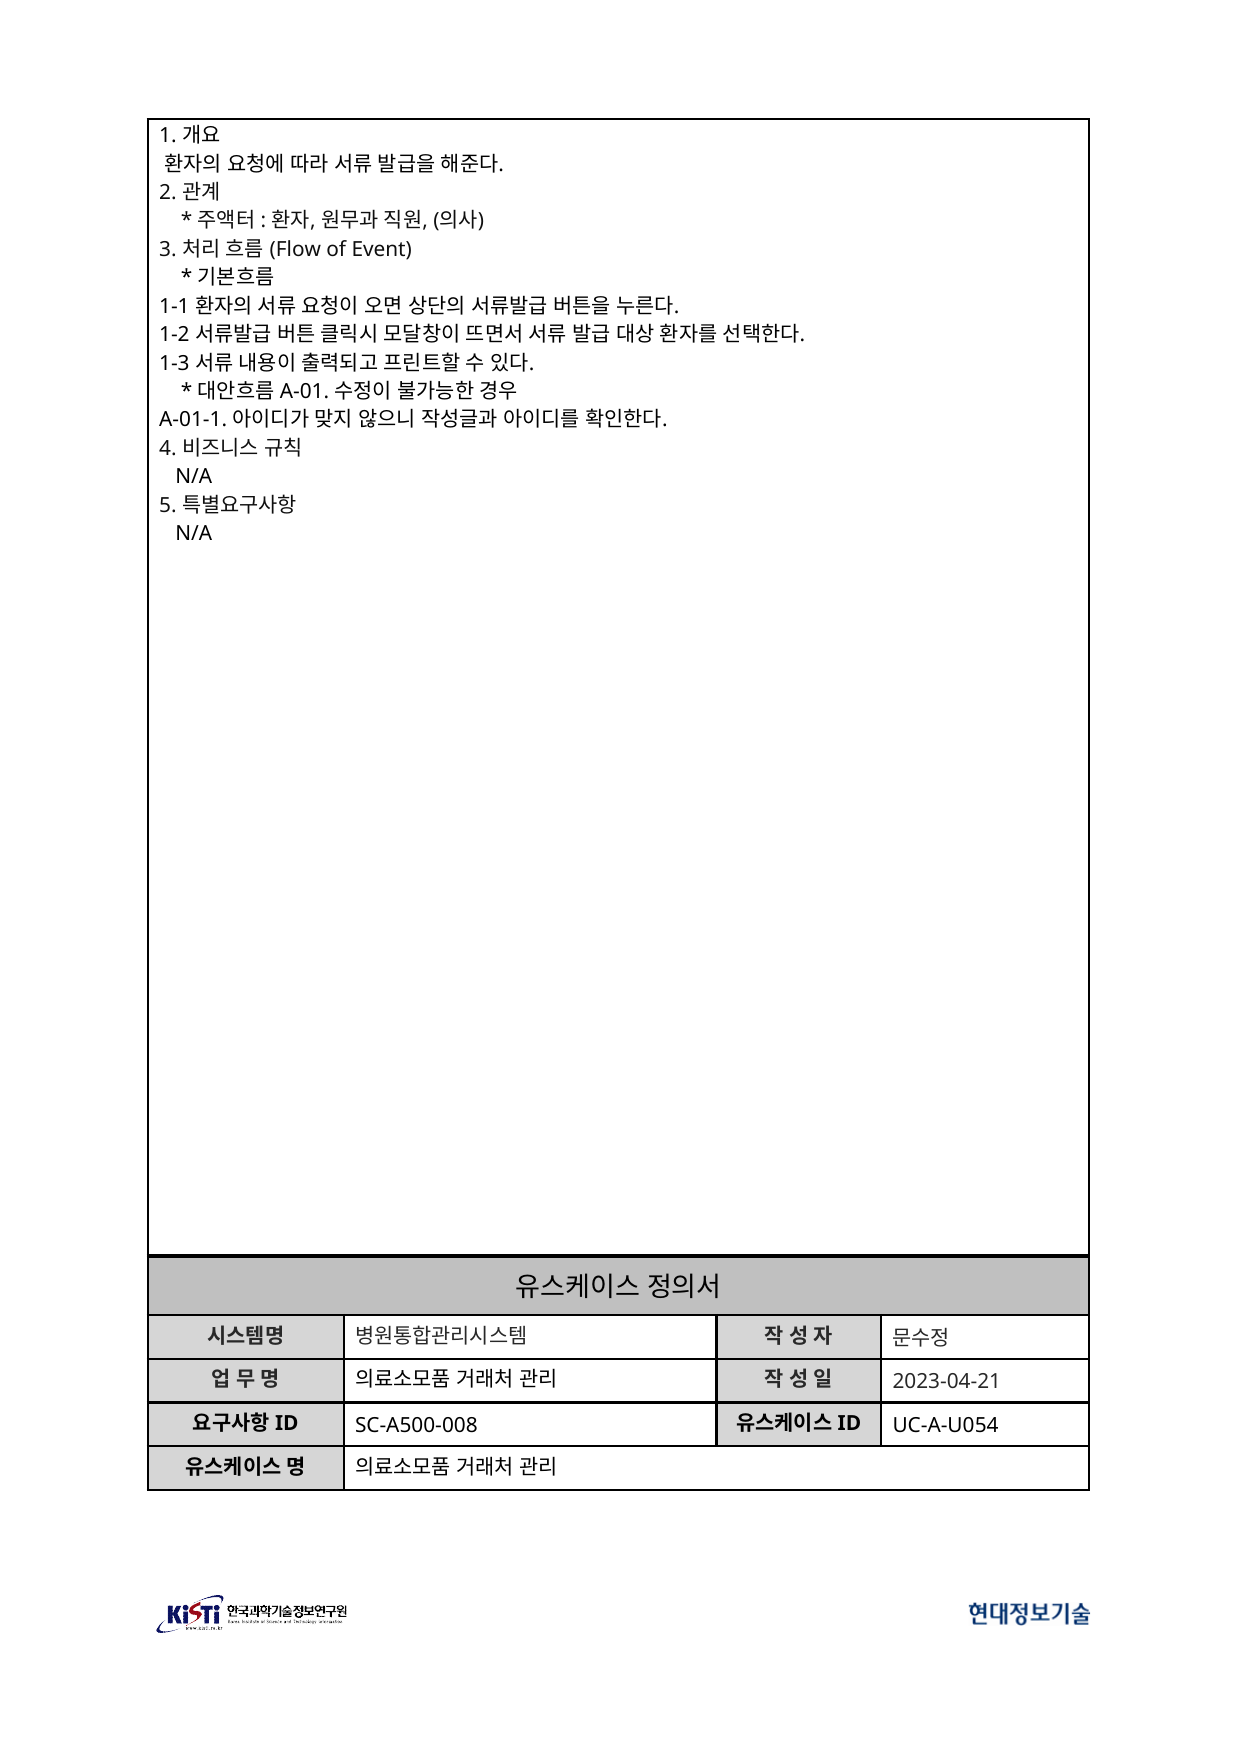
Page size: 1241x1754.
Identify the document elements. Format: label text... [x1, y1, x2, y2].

table_cell UC-A-U054 [882, 1404, 1088, 1445]
table_cell 유스케이스 ID [718, 1404, 880, 1445]
table_cell 유스케이스 명 [149, 1447, 343, 1489]
table_cell SC-A500-008 [345, 1404, 715, 1445]
table_cell 의료소모품 거래처 관리 [345, 1360, 715, 1401]
table_header 유스케이스 정의서 [149, 1258, 1088, 1314]
table_cell 문수정 [882, 1316, 1088, 1358]
table_cell 요구사항 ID [149, 1404, 343, 1445]
table_cell 작 성 자 [718, 1316, 880, 1358]
picture [156, 1595, 347, 1633]
table_cell 시스템명 [149, 1316, 343, 1358]
picture [968, 1602, 1091, 1626]
table_cell 1. 개요 환자의 요청에 따라 서류 발급을 해준다. 2. 관계 * 주액터 : 환자, 원무과 직원, (의사) 3. 처리 흐름 (Flow of Event) * 기본흐름 1-1 환자의 서류 요청이 오면 상단의 서류발급 버튼을 누른다. 1-2 서류발급 버튼 클릭시 모달창이 뜨면서 서류 발급 대상 환자를 선택한다. 1-3 서류 내용이 출력되고 프린트할 수 있다. * 대안흐름 A-01. 수정이 불가능한 경우 A-01-1. 아이디가 맞지 않으니 작성글과 아이디를 확인한다. 4. 비즈니스 규칙 N/A 5. 특별요구사항 N/A [149, 120, 1088, 1253]
table_cell 작 성 일 [718, 1360, 880, 1401]
table_cell 의료소모품 거래처 관리 [345, 1447, 1088, 1489]
table_cell 2023-04-21 [882, 1360, 1088, 1401]
table_cell 업 무 명 [149, 1360, 343, 1401]
table_cell 병원통합관리시스템 [345, 1316, 715, 1358]
